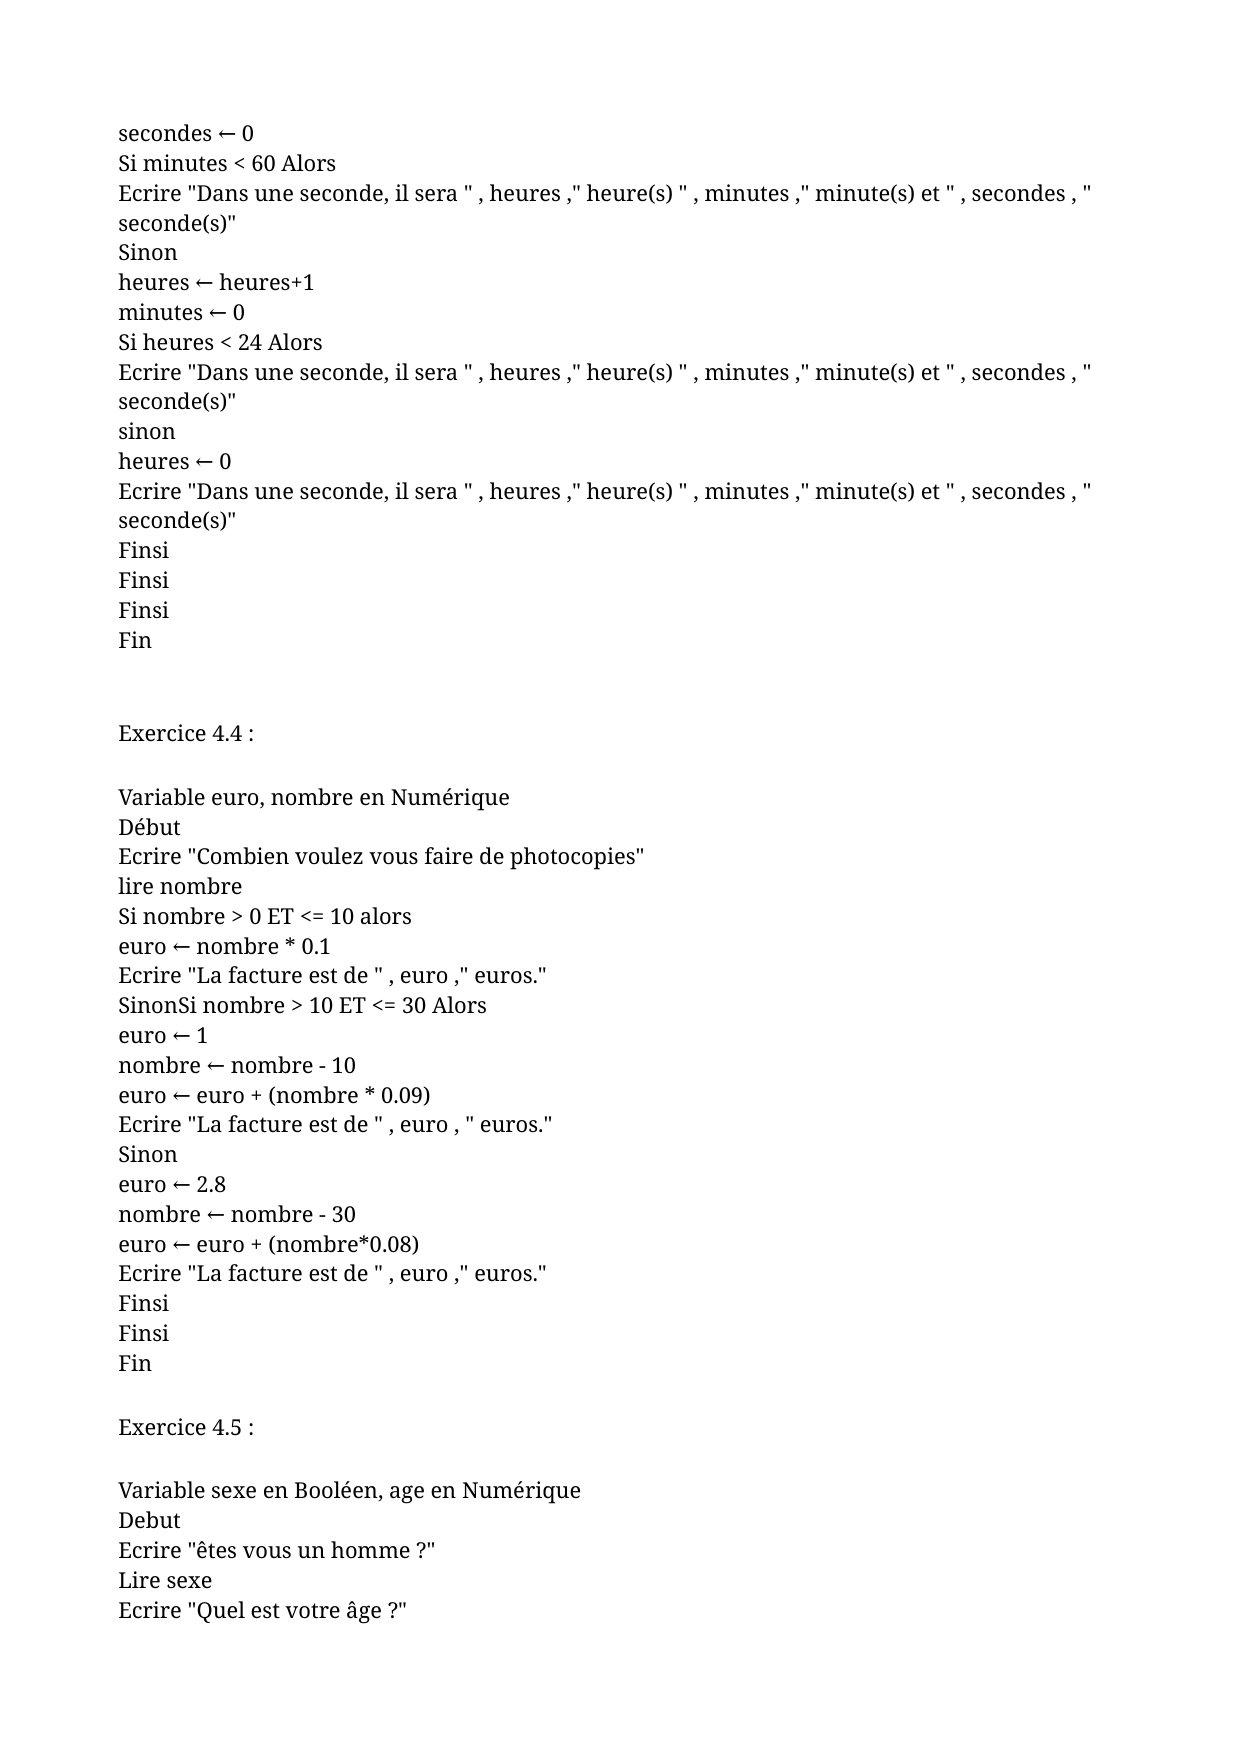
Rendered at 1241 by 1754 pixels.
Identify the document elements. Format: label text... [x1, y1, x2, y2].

text Finsi [118, 1318, 1122, 1348]
text Finsi [118, 1288, 1122, 1318]
text Sinon [118, 237, 1122, 267]
text euro ← 1 [118, 1020, 1122, 1050]
text Fin [118, 1348, 1122, 1378]
text Variable sexe en Booléen, age en Numérique [118, 1476, 1122, 1505]
text Ecrire "La facture est de " , euro ," euros." [118, 961, 1122, 990]
text Si nombre > 0 ET <= 10 alors [118, 901, 1122, 931]
text Si heures < 24 Alors [118, 327, 1122, 356]
text SinonSi nombre > 10 ET <= 30 Alors [118, 990, 1122, 1020]
text lire nombre [118, 871, 1122, 901]
text Ecrire "Dans une seconde, il sera " , heures ," heure(s) " , minutes ," minute(s) et " , secondes , " seconde(s)" [118, 178, 1122, 237]
text Ecrire "La facture est de " , euro , " euros." [118, 1109, 1122, 1139]
text euro ← euro + (nombre*0.08) [118, 1229, 1122, 1258]
text Si minutes < 60 Alors [118, 148, 1122, 178]
text secondes ← 0 [118, 118, 1122, 148]
text Sinon [118, 1139, 1122, 1169]
text Fin [118, 624, 1122, 654]
text euro ← euro + (nombre * 0.09) [118, 1080, 1122, 1109]
text sinon [118, 416, 1122, 446]
text Ecrire "La facture est de " , euro ," euros." [118, 1258, 1122, 1288]
text euro ← nombre * 0.1 [118, 931, 1122, 961]
text euro ← 2.8 [118, 1169, 1122, 1199]
text Ecrire "êtes vous un homme ?" [118, 1535, 1122, 1565]
text Exercice 4.4 : [118, 718, 1122, 748]
text nombre ← nombre - 10 [118, 1050, 1122, 1080]
text Debut [118, 1505, 1122, 1535]
text Ecrire "Dans une seconde, il sera " , heures ," heure(s) " , minutes ," minute(s) et " , secondes , " seconde(s)" [118, 356, 1122, 416]
text Finsi [118, 565, 1122, 595]
text minutes ← 0 [118, 297, 1122, 327]
text Finsi [118, 595, 1122, 624]
text Ecrire "Dans une seconde, il sera " , heures ," heure(s) " , minutes ," minute(s) et " , secondes , " seconde(s)" [118, 476, 1122, 535]
text nombre ← nombre - 30 [118, 1199, 1122, 1229]
text heures ← 0 [118, 446, 1122, 476]
text Début [118, 812, 1122, 841]
text Lire sexe [118, 1565, 1122, 1595]
text heures ← heures+1 [118, 267, 1122, 297]
text Exercice 4.5 : [118, 1412, 1122, 1441]
text Ecrire "Combien voulez vous faire de photocopies" [118, 841, 1122, 871]
text Ecrire "Quel est votre âge ?" [118, 1595, 1122, 1624]
text Finsi [118, 535, 1122, 565]
text Variable euro, nombre en Numérique [118, 782, 1122, 812]
